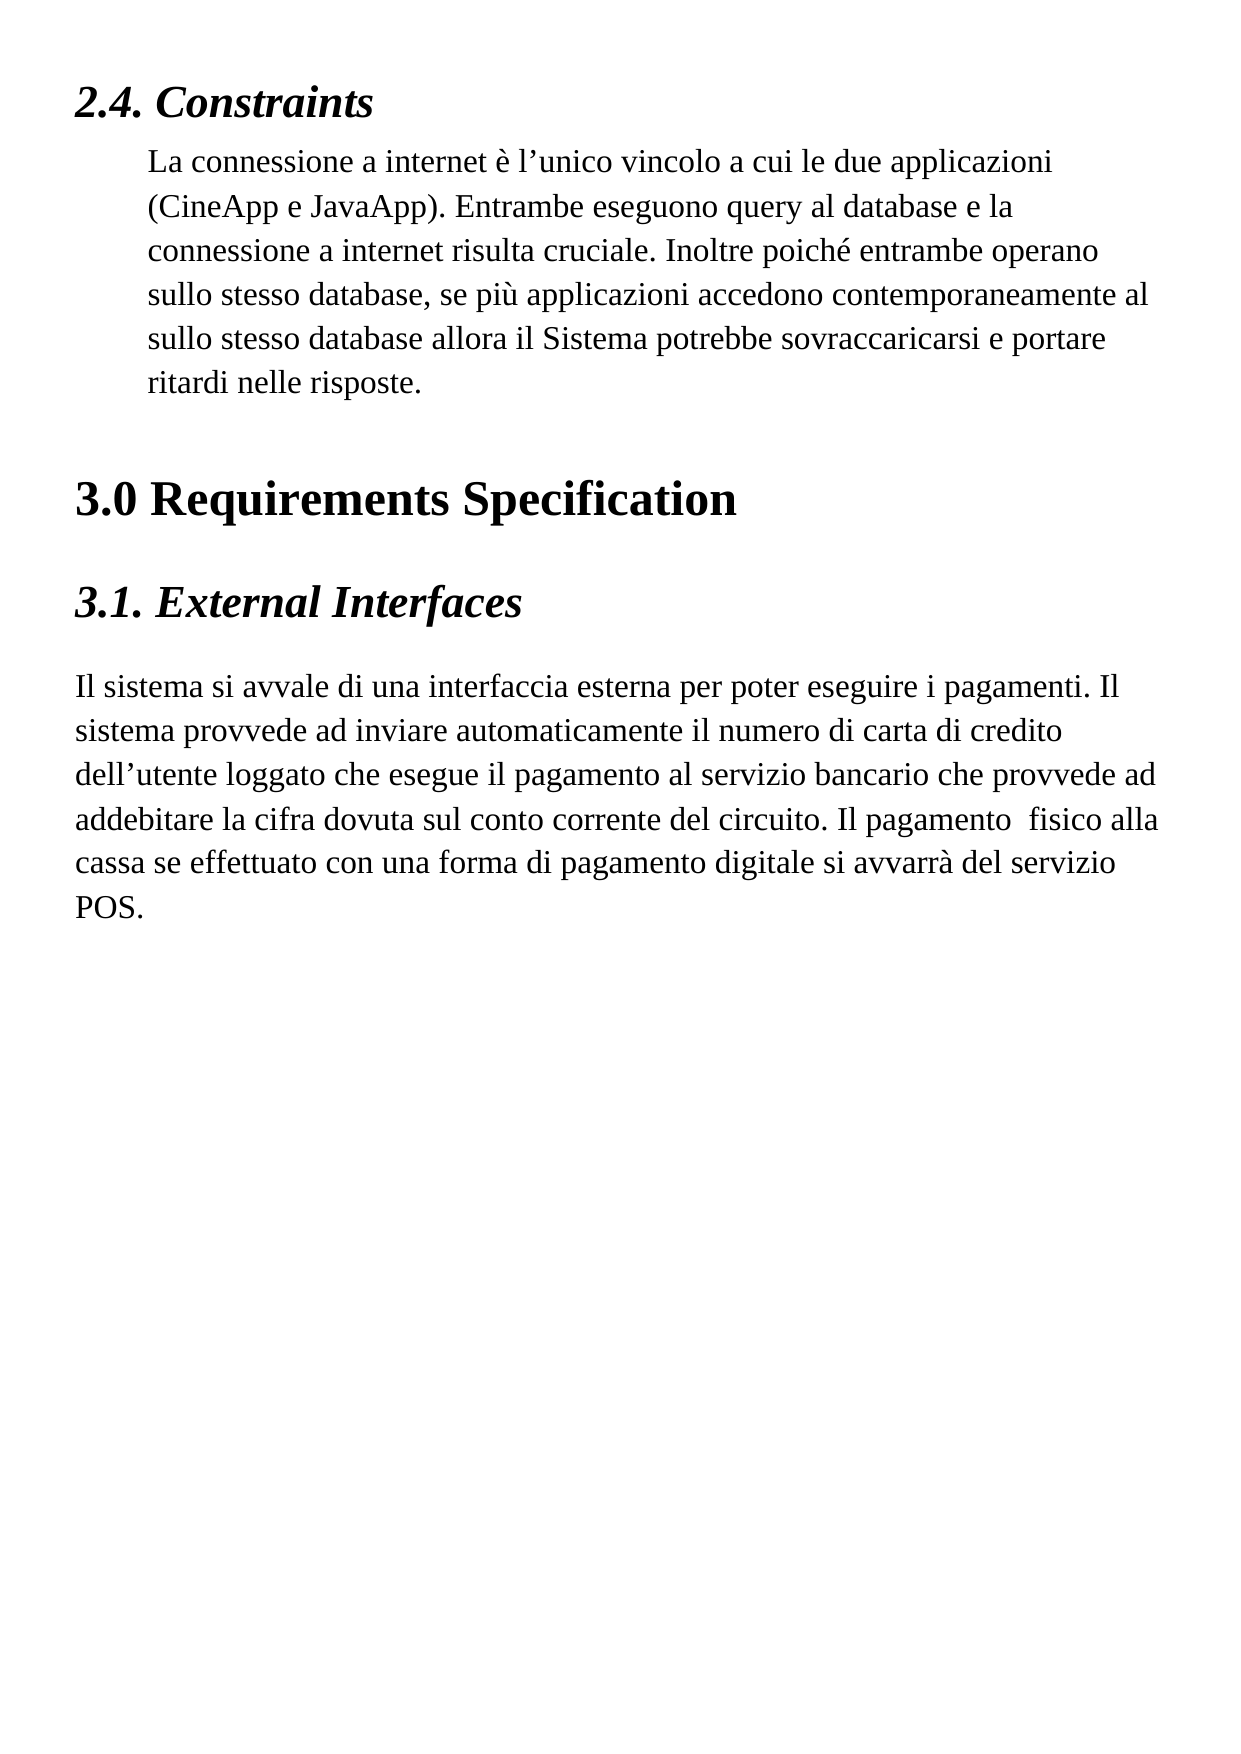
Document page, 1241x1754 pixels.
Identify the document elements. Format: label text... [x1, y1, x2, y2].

subtitle 2.4. Constraints [75, 75, 1165, 128]
subtitle 3.1. External Interfaces [75, 575, 1165, 627]
text 3.0 Requirements Specification [75, 469, 1165, 527]
subtitle Il sistema si avvale di una interfaccia esterna per poter eseguire i pagamenti. Il sistema provvede ad inviare automaticamente il numero di carta di credito dell’utente loggato che esegue il pagamento al servizio bancario che provvede ad addebitare la cifra dovuta sul conto corrente del circuito. Il pagamento fisico alla cassa se effettuato con una forma di pagamento digitale si avvarrà del servizio POS. [75, 667, 1165, 925]
text La connessione a internet è l’unico vincolo a cui le due applicazioni (CineApp e JavaApp). Entrambe eseguono query al database e la connessione a internet risulta cruciale. Inoltre poiché entrambe operano sullo stesso database, se più applicazioni accedono contemporaneamente al sullo stesso database allora il Sistema potrebbe sovraccaricarsi e portare ritardi nelle risposte. [147, 142, 1165, 400]
